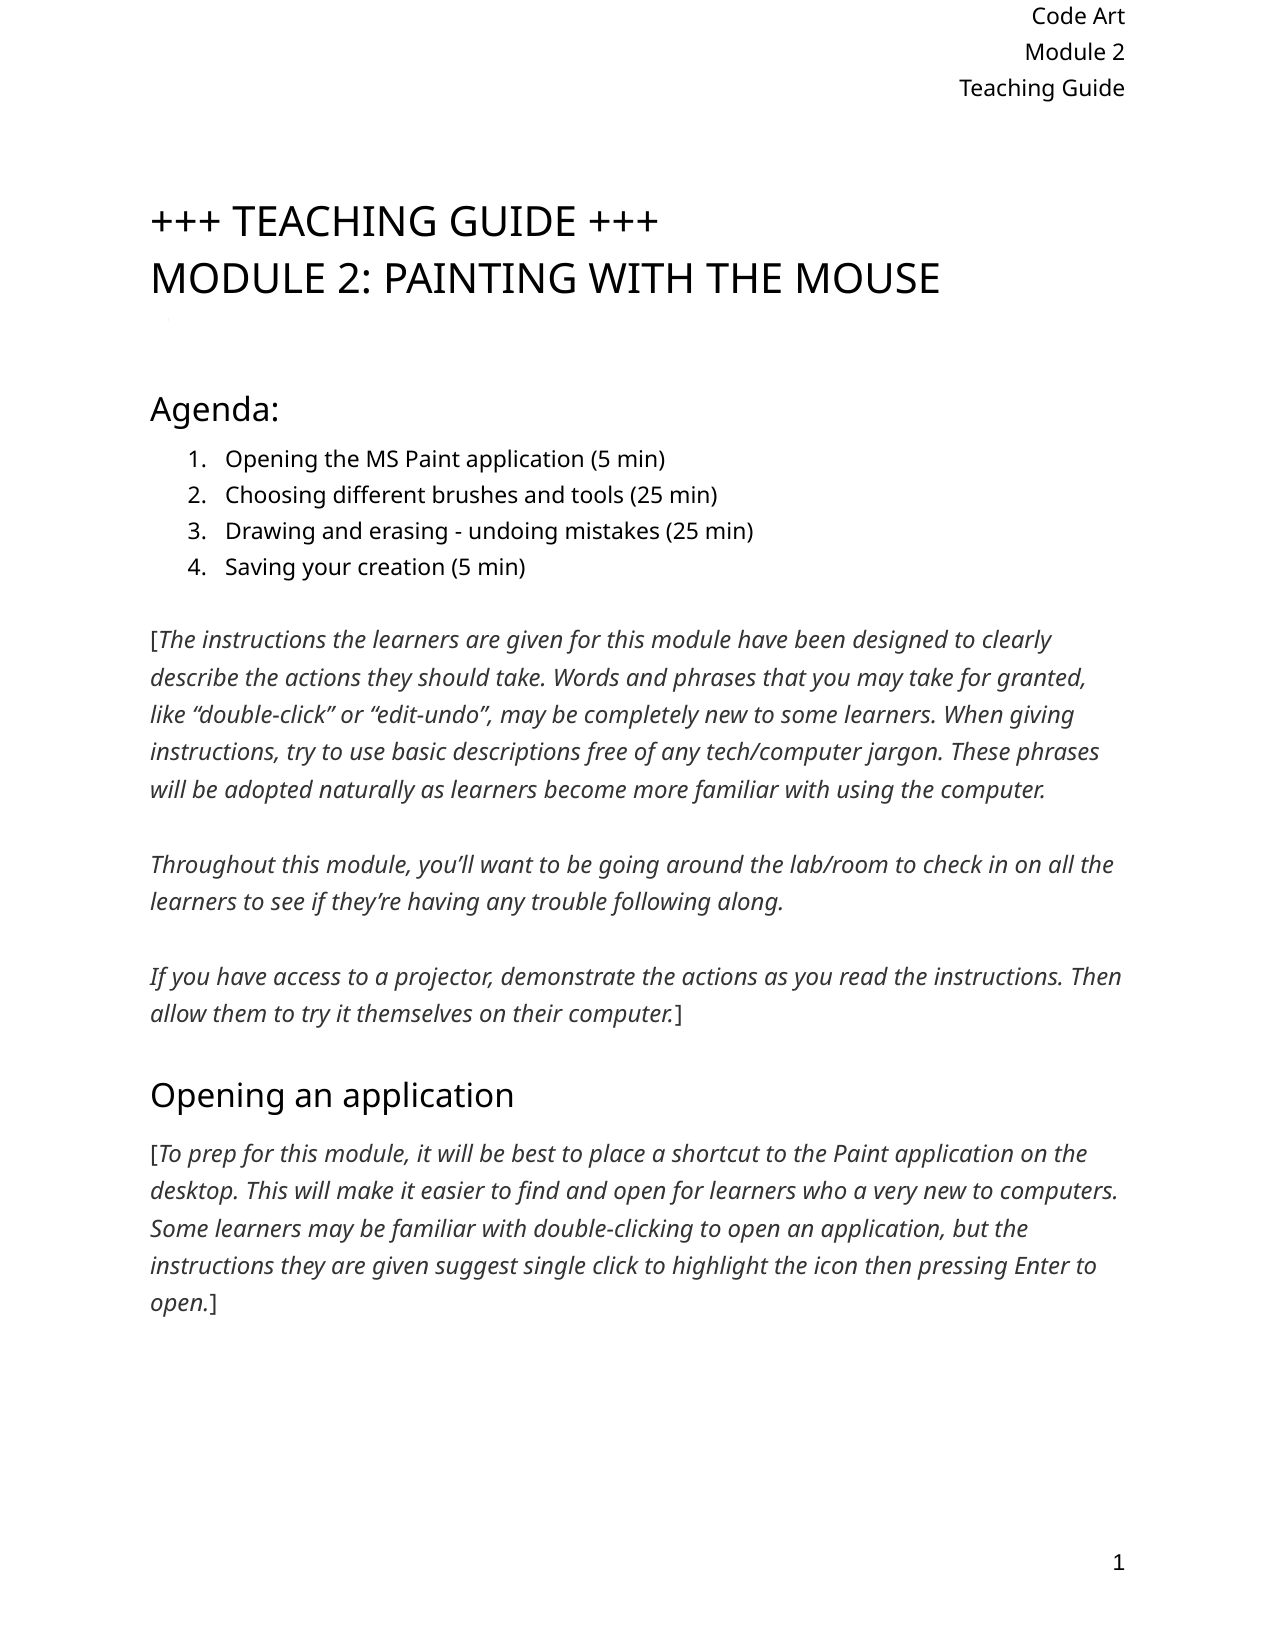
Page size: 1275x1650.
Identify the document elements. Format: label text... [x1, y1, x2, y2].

list Drawing and erasing - undoing mistakes (25 min) [187, 515, 1125, 546]
subtitle +++ TEACHING GUIDE +++ MODULE 2: PAINTING WITH THE MOUSE [150, 192, 1125, 305]
list Opening the MS Paint application (5 min) [187, 443, 1125, 474]
subtitle Opening an application [150, 1072, 1125, 1117]
text If you have access to a projector, demonstrate the actions as you read the instructions. Then allow them to try it themselves on their computer.] [150, 959, 1125, 1029]
subtitle Agenda: [150, 385, 1125, 431]
text [To prep for this module, it will be best to place a shortcut to the Paint application on the desktop. This will make it easier to find and open for learners who a very new to computers. Some learners may be familiar with double-clicking to open an application, but the instructions they are given suggest single click to highlight the icon then pressing Enter to open.] [150, 1137, 1125, 1319]
list Choosing different brushes and tools (25 min) [187, 479, 1125, 511]
list Saving your creation (5 min) [187, 551, 1125, 582]
text Throughout this module, you’ll want to be going around the lab/room to check in on all the learners to see if they’re having any trouble following along. [150, 847, 1125, 917]
text [The instructions the learners are given for this module have been designed to clearly describe the actions they should take. Words and phrases that you may take for granted, like “double-click” or “edit-undo”, may be completely new to some learners. When giving instructions, try to use basic descriptions free of any tech/computer jargon. These phrases will be adopted naturally as learners become more familiar with using the computer. [150, 623, 1125, 805]
